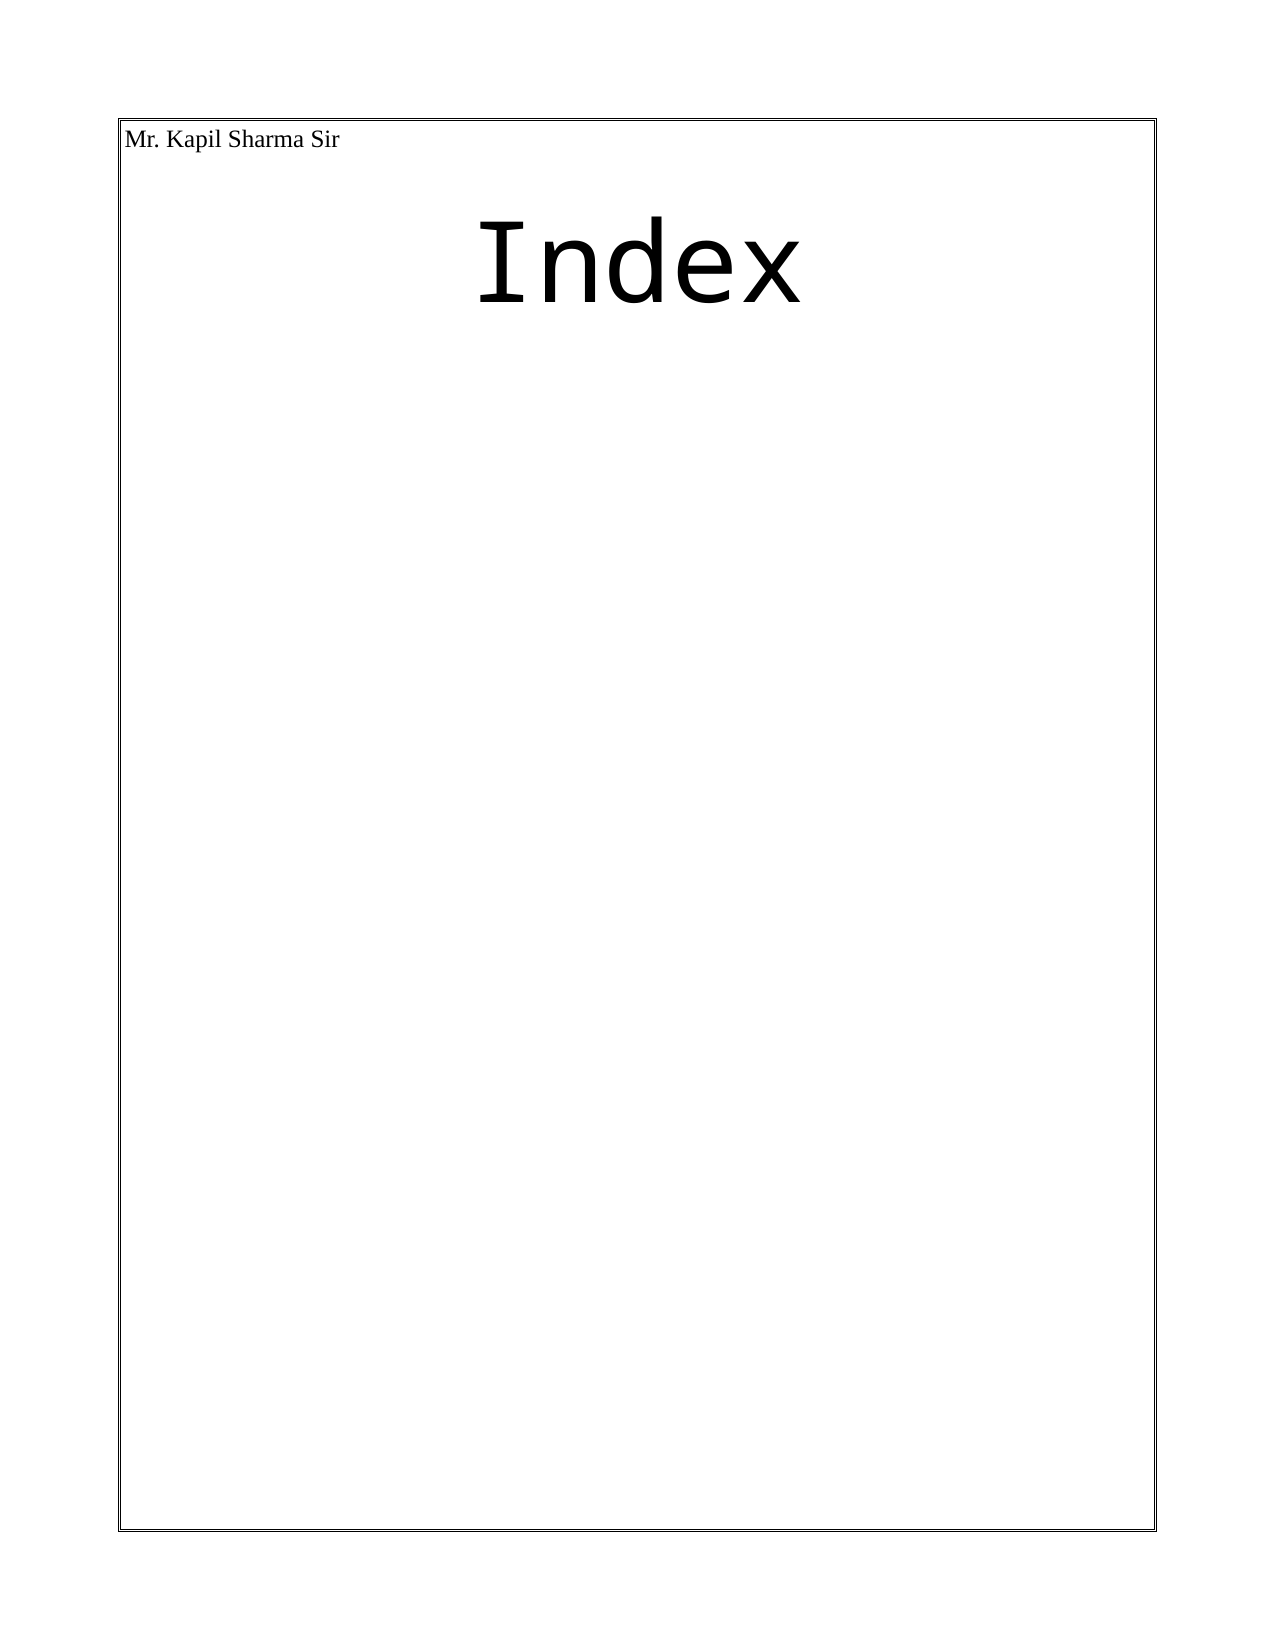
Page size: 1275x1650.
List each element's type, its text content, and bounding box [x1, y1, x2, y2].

text Mr. Kapil Sharma Sir [124, 124, 1151, 153]
text Index [124, 182, 1151, 335]
